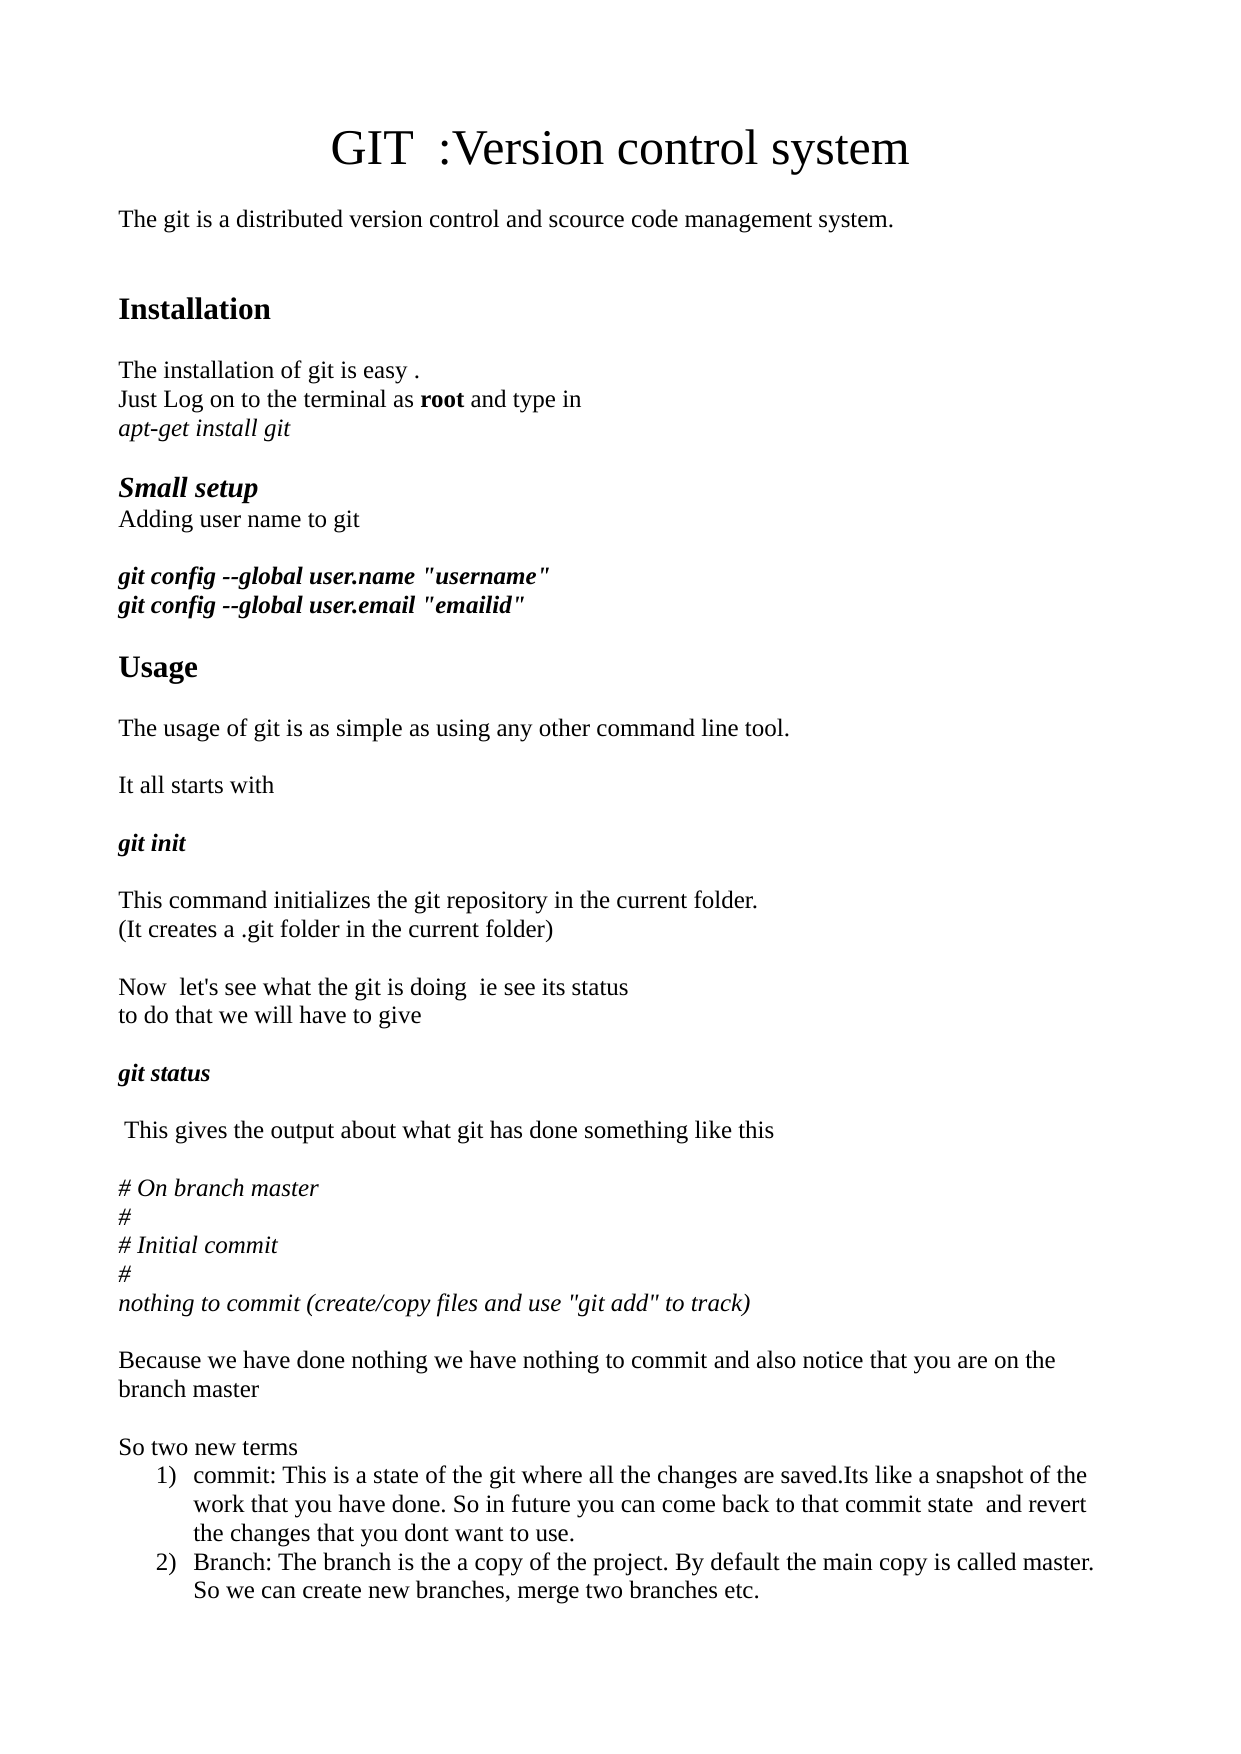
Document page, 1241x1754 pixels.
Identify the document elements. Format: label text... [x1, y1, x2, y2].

list So we can create new branches, merge two branches etc. [156, 1576, 1122, 1604]
text This gives the output about what git has done something like this [118, 1116, 1122, 1144]
text git status [118, 1058, 1122, 1087]
text It all starts with [118, 771, 1122, 799]
text Because we have done nothing we have nothing to commit and also notice that you are on the branch master [118, 1346, 1122, 1403]
text So two new terms [118, 1432, 1122, 1461]
list commit: This is a state of the git where all the changes are saved.Its like a snapshot of the work that you have done. So in future you can come back to that commit state and revert the changes that you dont want to use. [156, 1461, 1122, 1547]
text This command initializes the git repository in the current folder. [118, 886, 1122, 914]
text # [118, 1202, 1122, 1231]
text The installation of git is easy . [118, 355, 1122, 384]
text nothing to commit (create/copy files and use "git add" to track) [118, 1288, 1122, 1317]
text Now let's see what the git is doing ie see its status [118, 972, 1122, 1001]
text GIT :Version control system [118, 118, 1122, 176]
text Adding user name to git [118, 504, 1122, 533]
text git init [118, 828, 1122, 857]
text # Initial commit [118, 1231, 1122, 1259]
text The usage of git is as simple as using any other command line tool. [118, 713, 1122, 742]
text git config --global user.name "username" [118, 561, 1122, 590]
text # On branch master [118, 1173, 1122, 1202]
text # [118, 1259, 1122, 1288]
text Installation [118, 291, 1122, 327]
text (It creates a .git folder in the current folder) [118, 914, 1122, 943]
text apt-get install git [118, 413, 1122, 442]
text to do that we will have to give [118, 1001, 1122, 1029]
text The git is a distributed version control and scource code management system. [118, 204, 1122, 233]
text Usage [118, 648, 1122, 684]
text Small setup [118, 470, 1122, 504]
text Just Log on to the terminal as root and type in [118, 384, 1122, 413]
list Branch: The branch is the a copy of the project. By default the main copy is called master. [156, 1547, 1122, 1576]
text git config --global user.email "emailid" [118, 590, 1122, 619]
